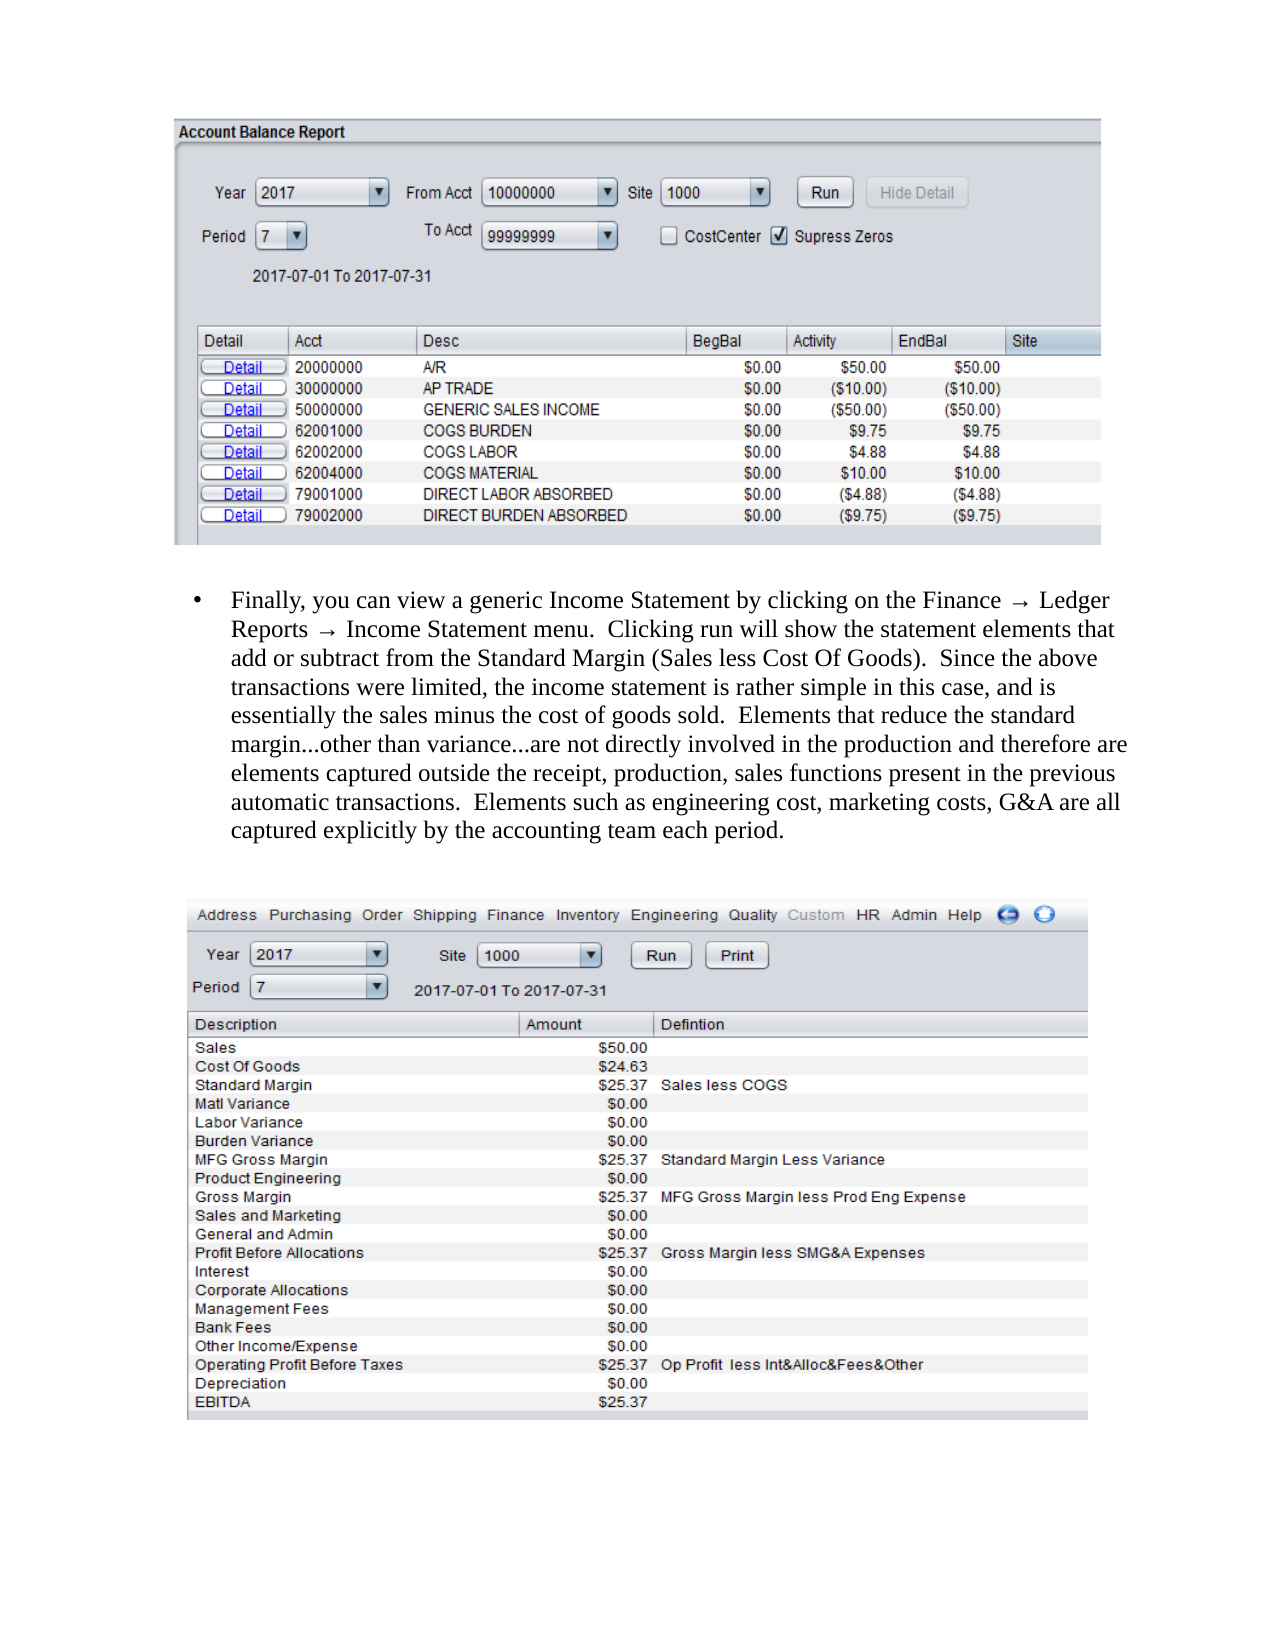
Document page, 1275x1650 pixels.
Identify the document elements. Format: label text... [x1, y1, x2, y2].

list Finally, you can view a generic Income Statement by clicking on the Finance → Ledger Reports → Income Statement menu. Clicking run will show the statement elements that add or subtract from the Standard Margin (Sales less Cost Of Goods). Since the above transactions were limited, the income statement is rather simple in this case, and is essentially the sales minus the cost of goods sold. Elements that reduce the standard margin...other than variance...are not directly involved in the production and therefore are elements captured outside the receipt, production, sales functions present in the previous automatic transactions. Elements such as engineering cost, marketing costs, G&A are all captured explicitly by the accounting team each period. [193, 586, 1157, 844]
picture [173, 118, 1102, 545]
picture [186, 898, 1089, 1420]
